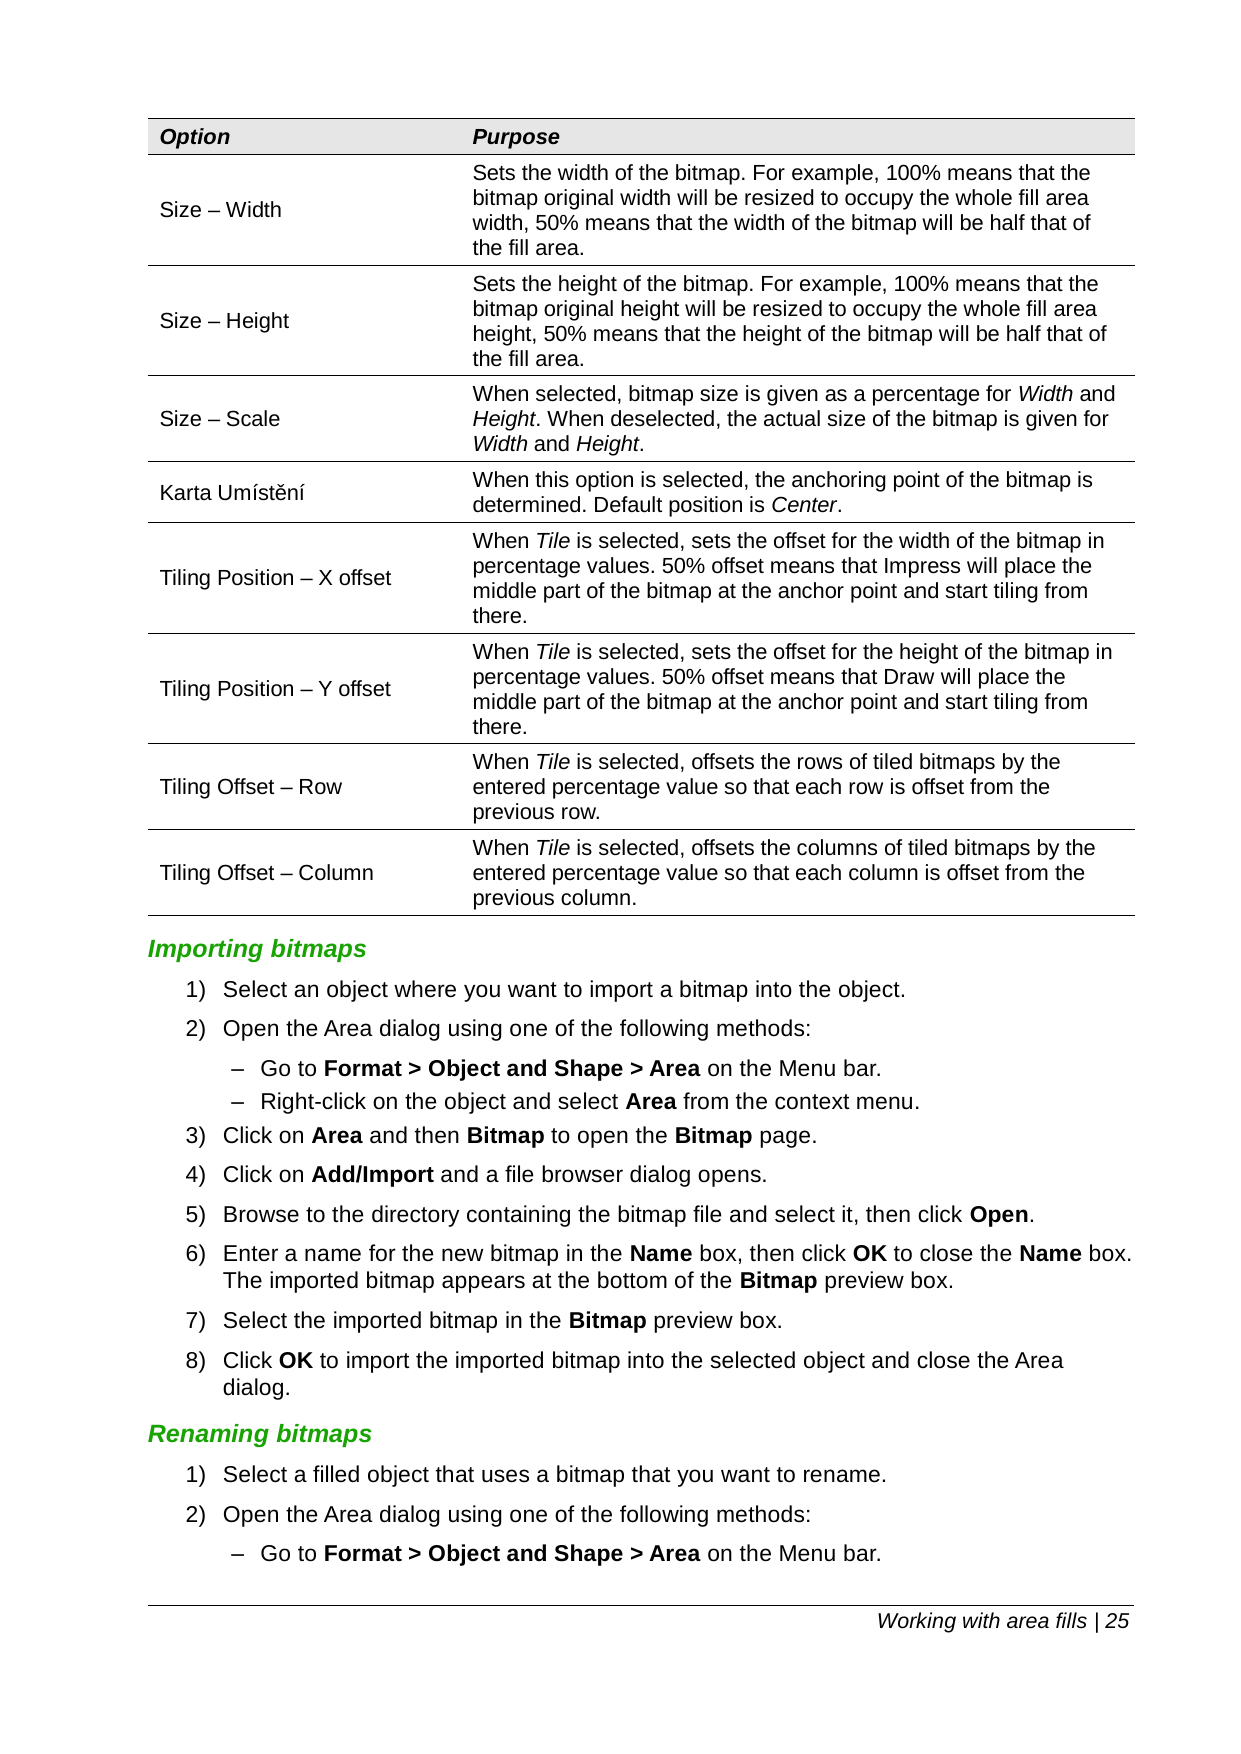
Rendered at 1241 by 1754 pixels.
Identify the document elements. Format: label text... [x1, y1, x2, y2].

subtitle Importing bitmaps [148, 933, 1134, 963]
table_header Option [148, 119, 460, 154]
list Click on Add/Import and a file browser dialog opens. [206, 1161, 1134, 1188]
list Open the Area dialog using one of the following methods: [206, 1500, 1134, 1527]
table_cell Karta Umístění [148, 462, 460, 522]
table_cell When Tile is selected, offsets the columns of tiled bitmaps by the entered percentage value so that each column is offset from the previous column. [460, 830, 1135, 915]
list Select the imported bitmap in the Bitmap preview box. [206, 1306, 1134, 1333]
table_cell Tiling Offset – Column [148, 830, 460, 915]
table_cell When this option is selected, the anchoring point of the bitmap is determined. Default position is Center. [460, 462, 1135, 522]
table_cell Tiling Offset – Row [148, 744, 460, 829]
table_cell Sets the height of the bitmap. For example, 100% means that the bitmap original height will be resized to occupy the whole fill area height, 50% means that the height of the bitmap will be half that of the fill area. [460, 266, 1135, 375]
list Select an object where you want to import a bitmap into the object. [206, 975, 1134, 1002]
subtitle Renaming bitmaps [148, 1419, 1134, 1448]
table_cell Sets the width of the bitmap. For example, 100% means that the bitmap original width will be resized to occupy the whole fill area width, 50% means that the width of the bitmap will be half that of the fill area. [460, 155, 1135, 264]
table_header Purpose [460, 119, 1135, 154]
table_cell Size – Scale [148, 376, 460, 461]
table_cell Tiling Position – Y offset [148, 634, 460, 743]
list Open the Area dialog using one of the following methods: [206, 1015, 1134, 1042]
list Go to Format > Object and Shape > Area on the Menu bar. [231, 1054, 1134, 1081]
list Select a filled object that uses a bitmap that you want to rename. [206, 1460, 1134, 1487]
table_cell When Tile is selected, sets the offset for the height of the bitmap in percentage values. 50% offset means that Draw will place the middle part of the bitmap at the anchor point and start tiling from there. [460, 634, 1135, 743]
list Right-click on the object and select Area from the context menu. [231, 1088, 1134, 1115]
table_cell Tiling Position – X offset [148, 523, 460, 632]
list Enter a name for the new bitmap in the Name box, then click OK to close the Name box. The imported bitmap appears at the bottom of the Bitmap preview box. [206, 1240, 1134, 1294]
table_cell When Tile is selected, offsets the rows of tiled bitmaps by the entered percentage value so that each row is offset from the previous row. [460, 744, 1135, 829]
list Go to Format > Object and Shape > Area on the Menu bar. [231, 1539, 1134, 1567]
list Click OK to import the imported bitmap into the selected object and close the Area dialog. [206, 1346, 1134, 1400]
table_cell When selected, bitmap size is given as a percentage for Width and Height. When deselected, the actual size of the bitmap is given for Width and Height. [460, 376, 1135, 461]
table_cell When Tile is selected, sets the offset for the width of the bitmap in percentage values. 50% offset means that Impress will place the middle part of the bitmap at the anchor point and start tiling from there. [460, 523, 1135, 632]
table_cell Size – Height [148, 266, 460, 375]
list Click on Area and then Bitmap to open the Bitmap page. [206, 1121, 1134, 1148]
table_cell Size – Width [148, 155, 460, 264]
list Browse to the directory containing the bitmap file and select it, then click Open. [206, 1200, 1134, 1227]
